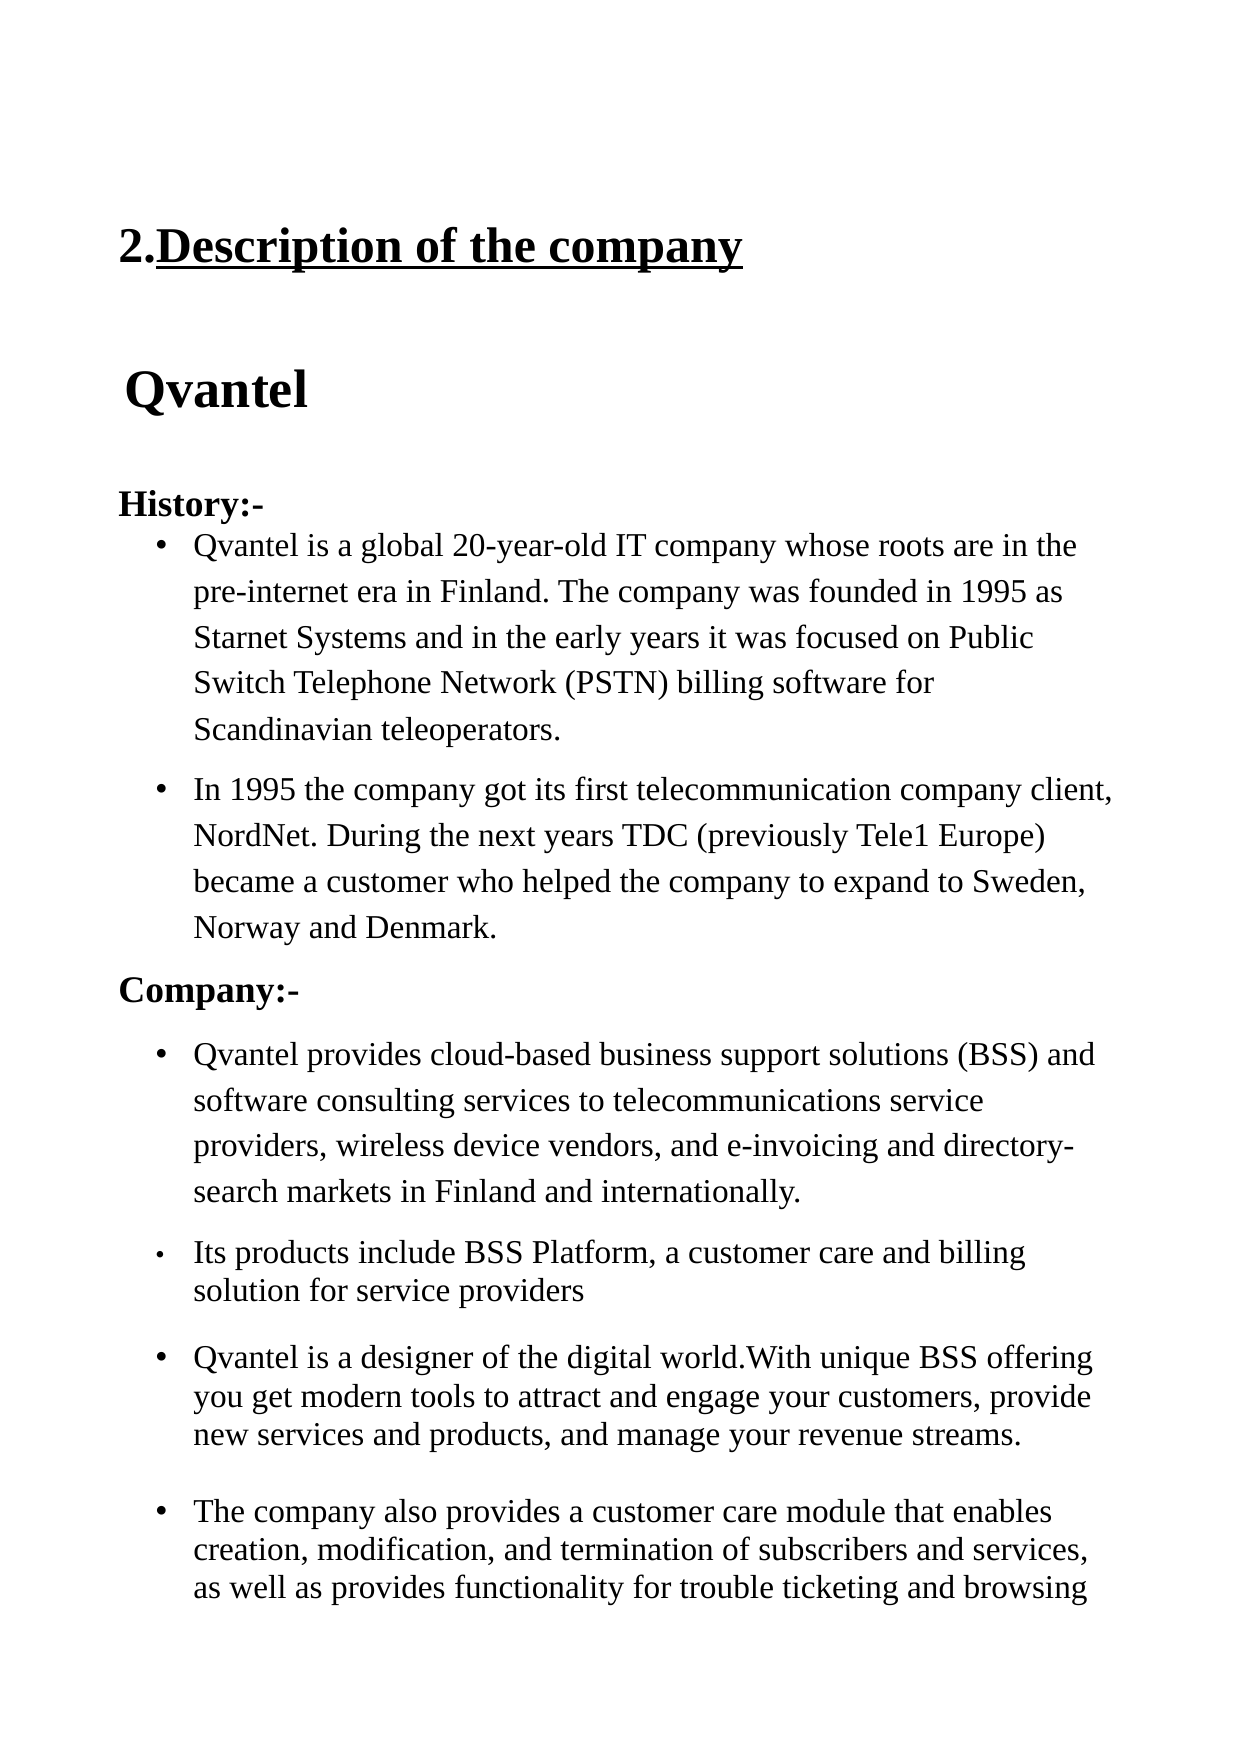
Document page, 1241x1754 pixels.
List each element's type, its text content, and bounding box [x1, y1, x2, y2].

list In 1995 the company got its first telecommunication company client, NordNet. During the next years TDC (previously Tele1 Europe) became a customer who helped the company to expand to Sweden, Norway and Denmark. [156, 769, 1122, 945]
list Qvantel is a designer of the digital world.With unique BSS offering you get modern tools to attract and engage your customers, provide new services and products, and manage your revenue streams. [156, 1338, 1122, 1453]
text 2.Description of the company [118, 216, 1122, 274]
list Its products include BSS Platform, a customer care and billing solution for service providers [156, 1232, 1122, 1309]
list Qvantel is a global 20-year-old IT company whose roots are in the pre-internet era in Finland. The company was founded in 1995 as Starnet Systems and in the early years it was focused on Public Switch Telephone Network (PSTN) billing software for Scandinavian teleoperators. [156, 525, 1122, 747]
text History:- [118, 482, 1122, 525]
list Qvantel provides cloud-based business support solutions (BSS) and software consulting services to telecommunications service providers, wireless device vendors, and e-invoicing and directory-search markets in Finland and internationally. [156, 1034, 1122, 1210]
text Qvantel [118, 357, 1122, 419]
text Company:- [118, 968, 1122, 1011]
list The company also provides a customer care module that enables creation, modification, and termination of subscribers and services, as well as provides functionality for trouble ticketing and browsing [156, 1491, 1122, 1606]
